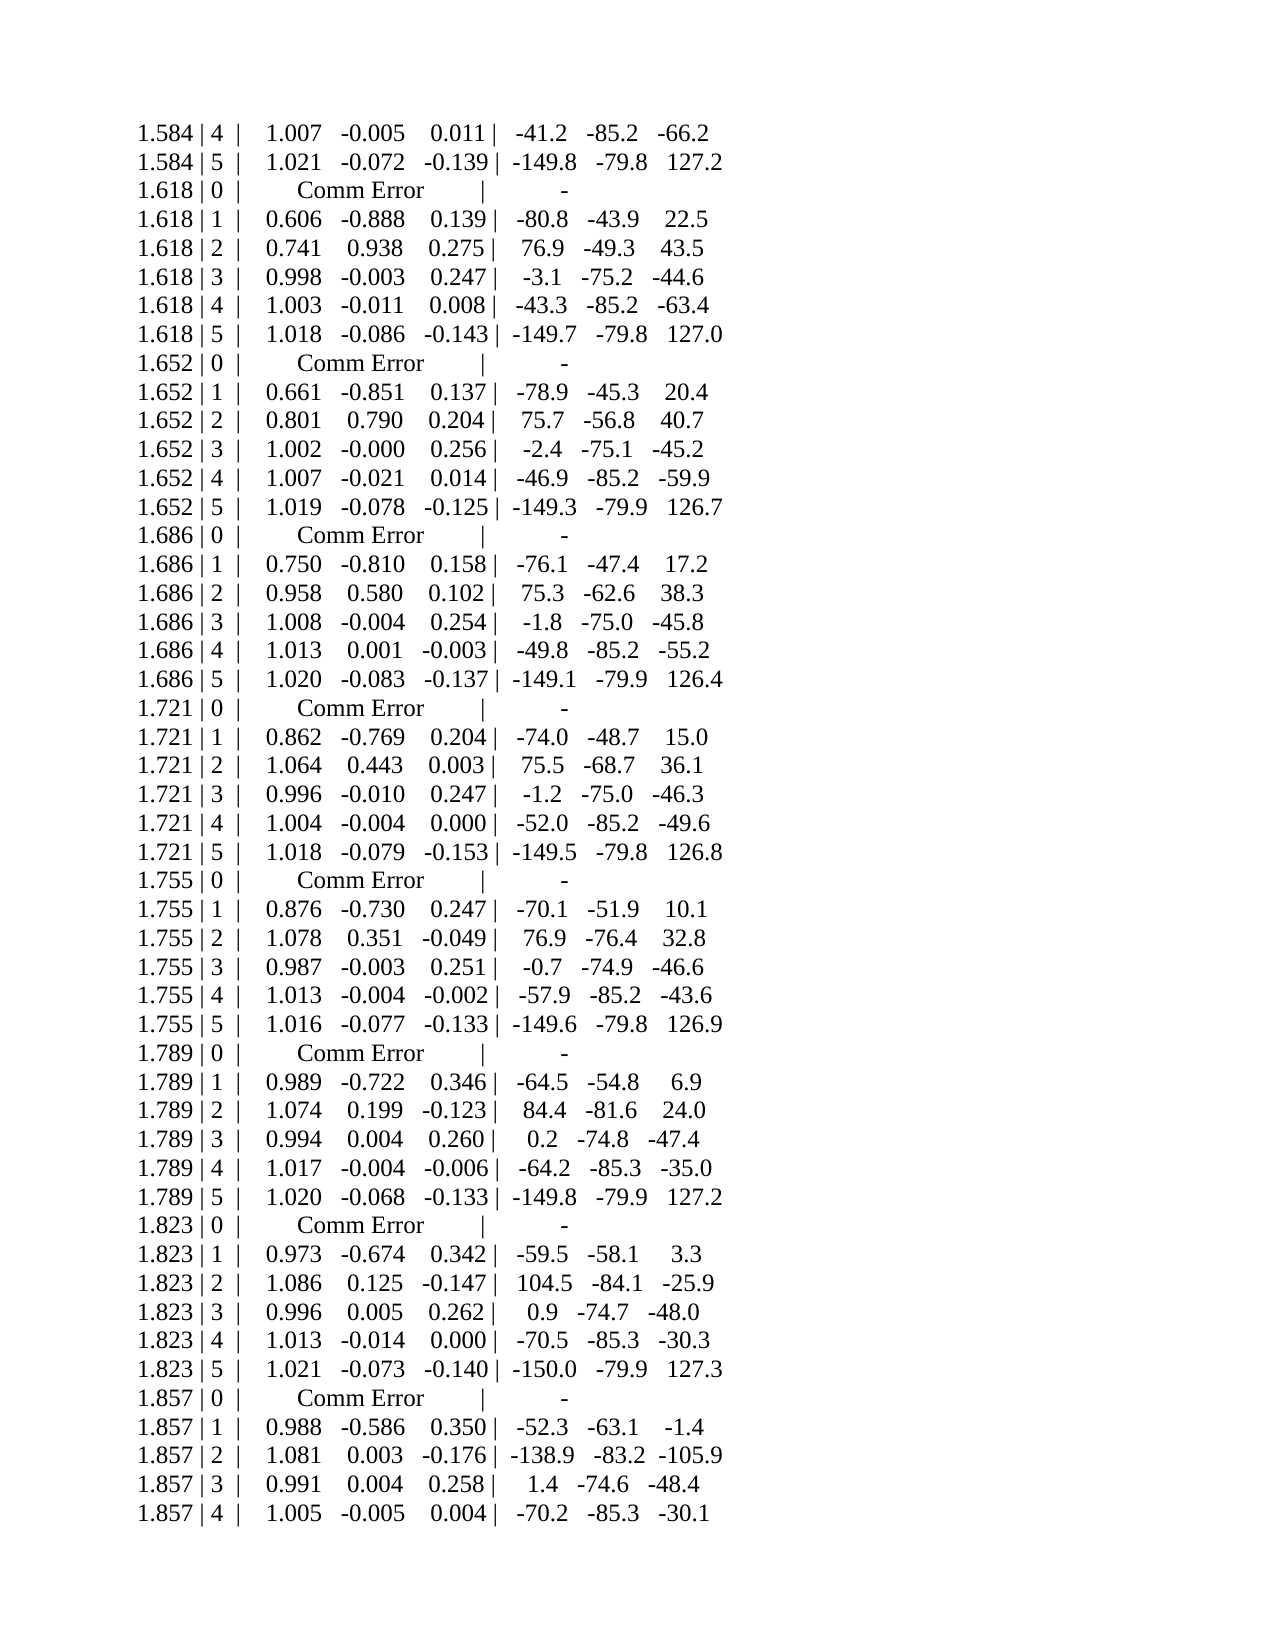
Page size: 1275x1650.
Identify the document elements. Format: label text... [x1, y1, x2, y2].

text 1.823 | 4 | 1.013 -0.014 0.000 | -70.5 -85.3 -30.3 [118, 1326, 1157, 1354]
text 1.584 | 5 | 1.021 -0.072 -0.139 | -149.8 -79.8 127.2 [118, 147, 1157, 176]
text 1.823 | 1 | 0.973 -0.674 0.342 | -59.5 -58.1 3.3 [118, 1239, 1157, 1268]
text 1.686 | 2 | 0.958 0.580 0.102 | 75.3 -62.6 38.3 [118, 578, 1157, 607]
text 1.652 | 2 | 0.801 0.790 0.204 | 75.7 -56.8 40.7 [118, 406, 1157, 434]
text 1.857 | 0 | Comm Error | - [118, 1383, 1157, 1412]
text 1.755 | 5 | 1.016 -0.077 -0.133 | -149.6 -79.8 126.9 [118, 1009, 1157, 1038]
text 1.652 | 4 | 1.007 -0.021 0.014 | -46.9 -85.2 -59.9 [118, 463, 1157, 492]
text 1.618 | 1 | 0.606 -0.888 0.139 | -80.8 -43.9 22.5 [118, 204, 1157, 233]
text 1.618 | 4 | 1.003 -0.011 0.008 | -43.3 -85.2 -63.4 [118, 291, 1157, 319]
text 1.755 | 1 | 0.876 -0.730 0.247 | -70.1 -51.9 10.1 [118, 894, 1157, 923]
text 1.823 | 5 | 1.021 -0.073 -0.140 | -150.0 -79.9 127.3 [118, 1354, 1157, 1383]
text 1.857 | 4 | 1.005 -0.005 0.004 | -70.2 -85.3 -30.1 [118, 1498, 1157, 1527]
text 1.686 | 3 | 1.008 -0.004 0.254 | -1.8 -75.0 -45.8 [118, 607, 1157, 636]
text 1.721 | 3 | 0.996 -0.010 0.247 | -1.2 -75.0 -46.3 [118, 779, 1157, 808]
text 1.652 | 0 | Comm Error | - [118, 348, 1157, 377]
text 1.618 | 2 | 0.741 0.938 0.275 | 76.9 -49.3 43.5 [118, 233, 1157, 262]
text 1.755 | 2 | 1.078 0.351 -0.049 | 76.9 -76.4 32.8 [118, 923, 1157, 952]
text 1.686 | 1 | 0.750 -0.810 0.158 | -76.1 -47.4 17.2 [118, 549, 1157, 578]
text 1.721 | 4 | 1.004 -0.004 0.000 | -52.0 -85.2 -49.6 [118, 808, 1157, 837]
text 1.686 | 4 | 1.013 0.001 -0.003 | -49.8 -85.2 -55.2 [118, 636, 1157, 664]
text 1.755 | 4 | 1.013 -0.004 -0.002 | -57.9 -85.2 -43.6 [118, 981, 1157, 1009]
text 1.789 | 4 | 1.017 -0.004 -0.006 | -64.2 -85.3 -35.0 [118, 1153, 1157, 1182]
text 1.652 | 3 | 1.002 -0.000 0.256 | -2.4 -75.1 -45.2 [118, 434, 1157, 463]
text 1.857 | 2 | 1.081 0.003 -0.176 | -138.9 -83.2 -105.9 [118, 1441, 1157, 1469]
text 1.721 | 2 | 1.064 0.443 0.003 | 75.5 -68.7 36.1 [118, 751, 1157, 779]
text 1.857 | 3 | 0.991 0.004 0.258 | 1.4 -74.6 -48.4 [118, 1469, 1157, 1498]
text 1.789 | 0 | Comm Error | - [118, 1038, 1157, 1067]
text 1.823 | 2 | 1.086 0.125 -0.147 | 104.5 -84.1 -25.9 [118, 1268, 1157, 1297]
text 1.721 | 0 | Comm Error | - [118, 693, 1157, 722]
text 1.618 | 0 | Comm Error | - [118, 176, 1157, 204]
text 1.721 | 5 | 1.018 -0.079 -0.153 | -149.5 -79.8 126.8 [118, 837, 1157, 866]
text 1.618 | 5 | 1.018 -0.086 -0.143 | -149.7 -79.8 127.0 [118, 319, 1157, 348]
text 1.686 | 5 | 1.020 -0.083 -0.137 | -149.1 -79.9 126.4 [118, 664, 1157, 693]
text 1.652 | 1 | 0.661 -0.851 0.137 | -78.9 -45.3 20.4 [118, 377, 1157, 406]
text 1.721 | 1 | 0.862 -0.769 0.204 | -74.0 -48.7 15.0 [118, 722, 1157, 751]
text 1.618 | 3 | 0.998 -0.003 0.247 | -3.1 -75.2 -44.6 [118, 262, 1157, 291]
text 1.755 | 0 | Comm Error | - [118, 866, 1157, 894]
text 1.789 | 1 | 0.989 -0.722 0.346 | -64.5 -54.8 6.9 [118, 1067, 1157, 1096]
text 1.789 | 2 | 1.074 0.199 -0.123 | 84.4 -81.6 24.0 [118, 1096, 1157, 1124]
text 1.823 | 3 | 0.996 0.005 0.262 | 0.9 -74.7 -48.0 [118, 1297, 1157, 1326]
text 1.789 | 3 | 0.994 0.004 0.260 | 0.2 -74.8 -47.4 [118, 1124, 1157, 1153]
text 1.857 | 1 | 0.988 -0.586 0.350 | -52.3 -63.1 -1.4 [118, 1412, 1157, 1441]
text 1.789 | 5 | 1.020 -0.068 -0.133 | -149.8 -79.9 127.2 [118, 1182, 1157, 1211]
text 1.652 | 5 | 1.019 -0.078 -0.125 | -149.3 -79.9 126.7 [118, 492, 1157, 521]
text 1.686 | 0 | Comm Error | - [118, 521, 1157, 549]
text 1.755 | 3 | 0.987 -0.003 0.251 | -0.7 -74.9 -46.6 [118, 952, 1157, 981]
text 1.584 | 4 | 1.007 -0.005 0.011 | -41.2 -85.2 -66.2 [118, 118, 1157, 147]
text 1.823 | 0 | Comm Error | - [118, 1211, 1157, 1239]
